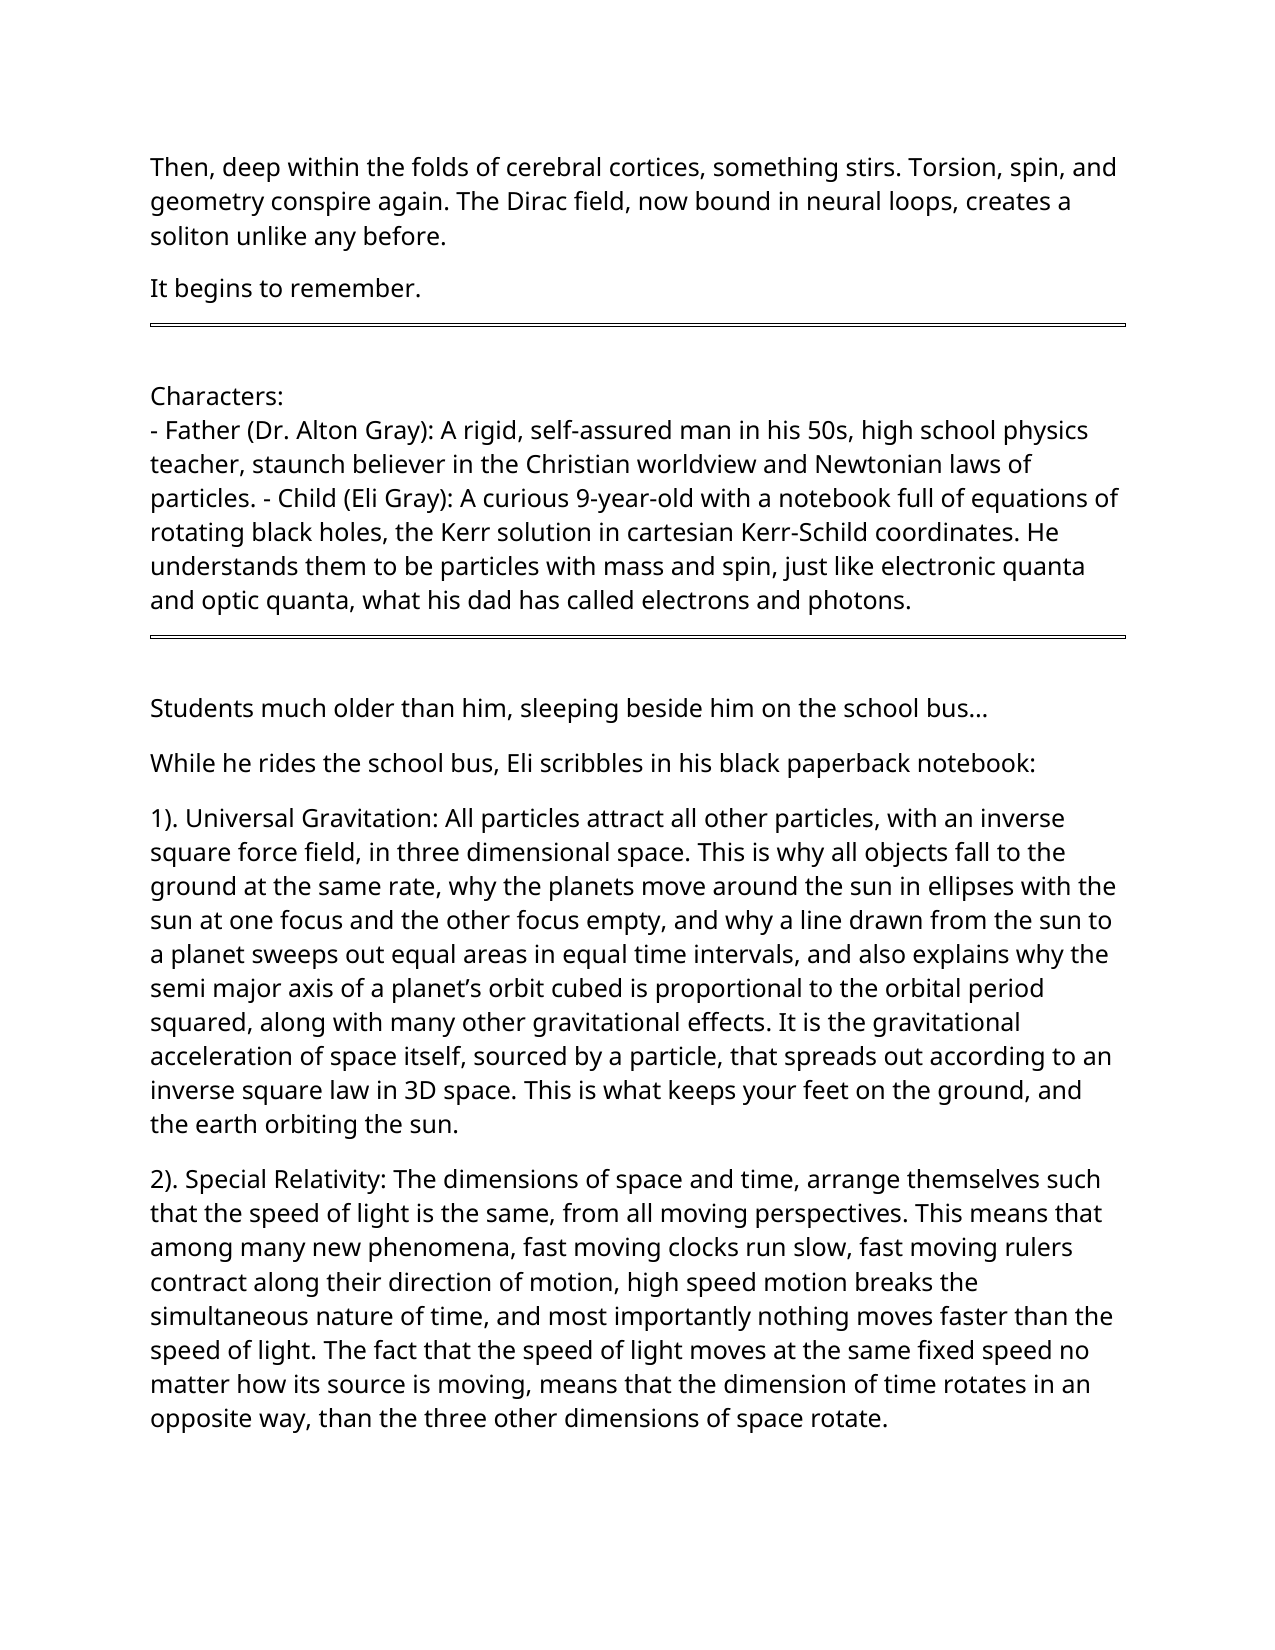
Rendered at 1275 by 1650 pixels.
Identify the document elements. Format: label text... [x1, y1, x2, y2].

text Then, deep within the folds of cerebral cortices, something stirs. Torsion, spin, and geometry conspire again. The Dirac field, now bound in neural loops, creates a soliton unlike any before. [150, 150, 1125, 252]
text 1). Universal Gravitation: All particles attract all other particles, with an inverse square force field, in three dimensional space. This is why all objects fall to the ground at the same rate, why the planets move around the sun in ellipses with the sun at one focus and the other focus empty, and why a line drawn from the sun to a planet sweeps out equal areas in equal time intervals, and also explains why the semi major axis of a planet’s orbit cubed is proportional to the orbital period squared, along with many other gravitational effects. It is the gravitational acceleration of space itself, sourced by a particle, that spreads out according to an inverse square law in 3D space. This is what keeps your feet on the ground, and the earth orbiting the sun. [150, 801, 1125, 1141]
text Characters: - Father (Dr. Alton Gray): A rigid, self-assured man in his 50s, high school physics teacher, staunch believer in the Christian worldview and Newtonian laws of particles. - Child (Eli Gray): A curious 9-year-old with a notebook full of equations of rotating black holes, the Kerr solution in cartesian Kerr-Schild coordinates. He understands them to be particles with mass and spin, just like electronic quanta and optic quanta, what his dad has called electrons and photons. [150, 379, 1125, 617]
text While he rides the school bus, Eli scribbles in his black paperback notebook: [150, 746, 1125, 780]
text 2). Special Relativity: The dimensions of space and time, arrange themselves such that the speed of light is the same, from all moving perspectives. This means that among many new phenomena, fast moving clocks run slow, fast moving rulers contract along their direction of motion, high speed motion breaks the simultaneous nature of time, and most importantly nothing moves faster than the speed of light. The fact that the speed of light moves at the same fixed speed no matter how its source is moving, means that the dimension of time rotates in an opposite way, than the three other dimensions of space rotate. [150, 1162, 1125, 1434]
text It begins to remember. [150, 271, 1125, 305]
text Students much older than him, sleeping beside him on the school bus… [150, 691, 1125, 725]
